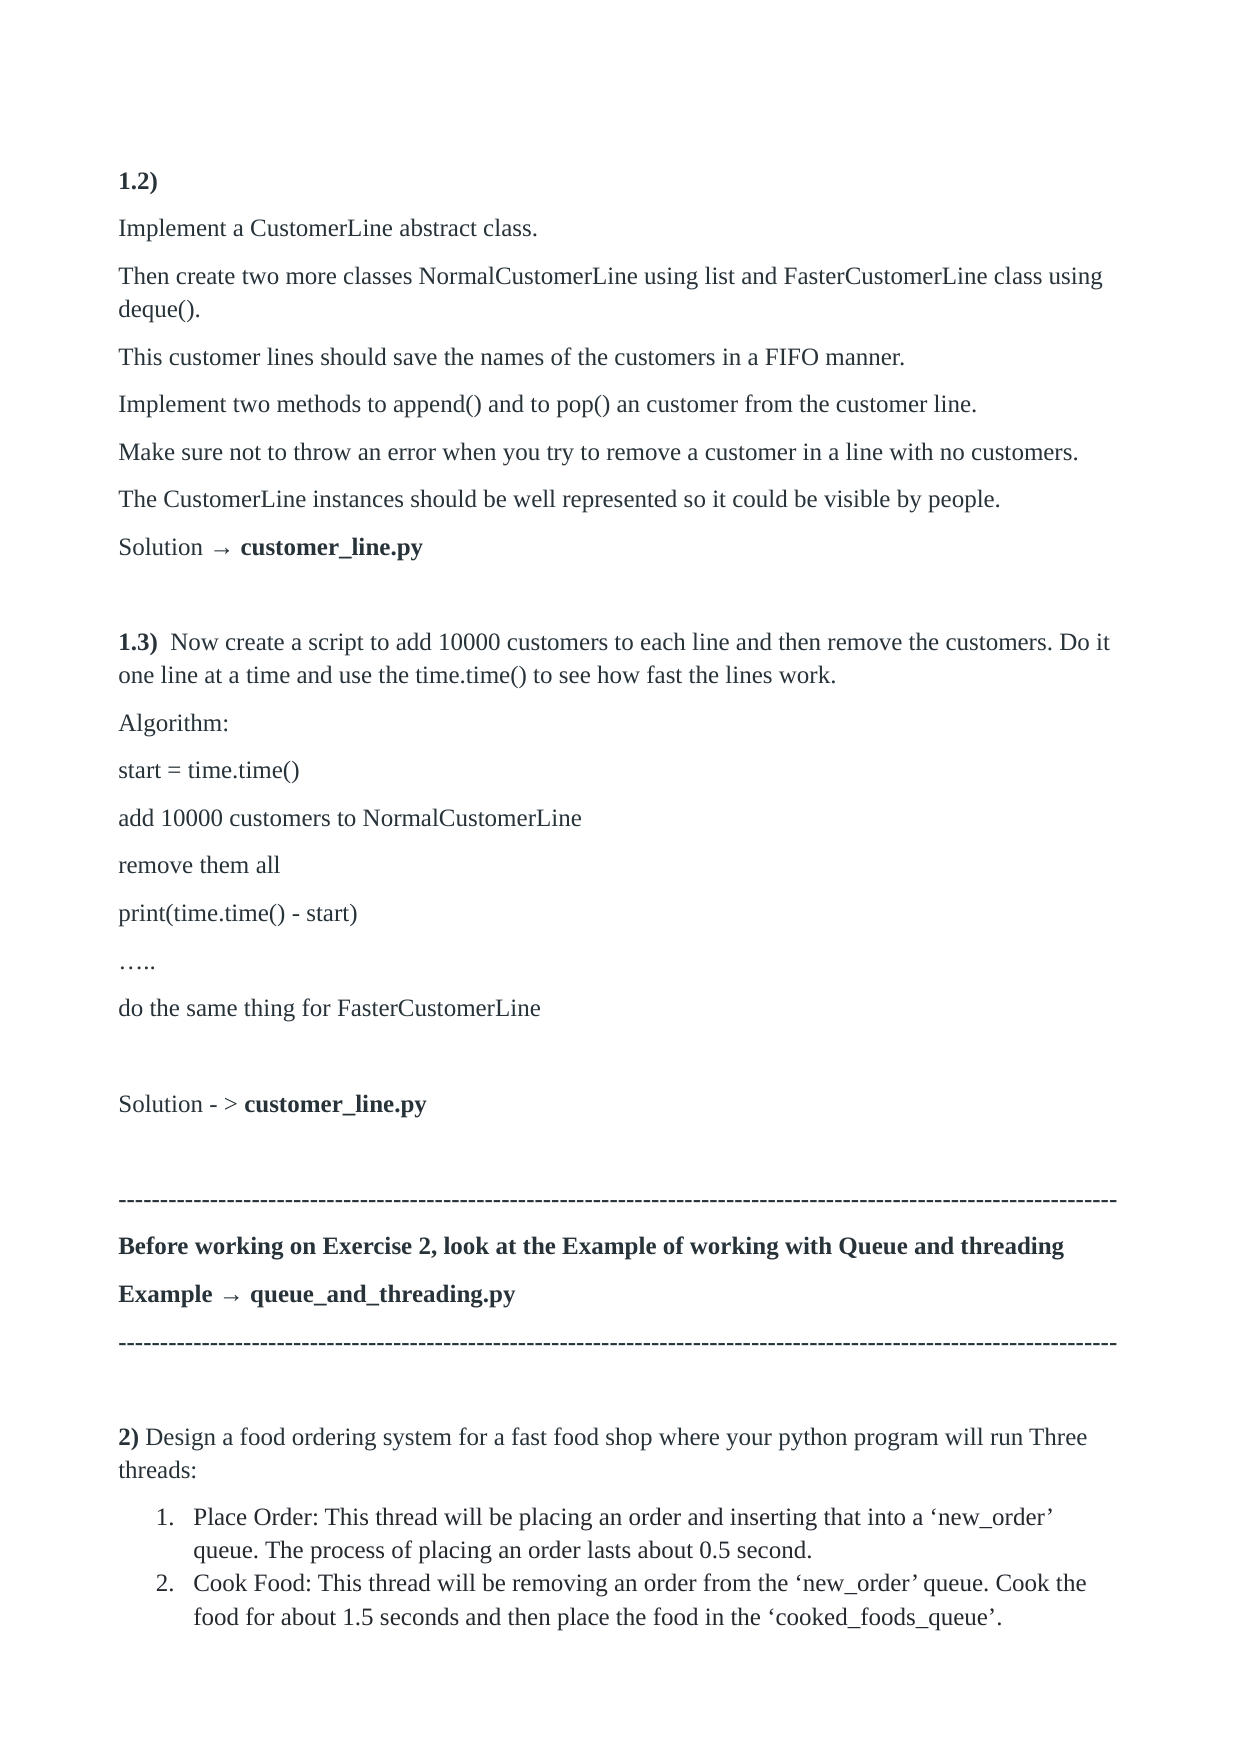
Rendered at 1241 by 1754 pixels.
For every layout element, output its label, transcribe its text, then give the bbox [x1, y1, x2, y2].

text 2) Design a food ordering system for a fast food shop where your python program will run Three threads: [118, 1422, 1122, 1484]
text 1.3) Now create a script to add 10000 customers to each line and then remove the customers. Do it one line at a time and use the time.time() to see how fast the lines work. [118, 627, 1122, 689]
text Implement a CustomerLine abstract class. [118, 213, 1122, 242]
text Before working on Exercise 2, look at the Example of working with Queue and threading [118, 1231, 1122, 1260]
text print(time.time() - start) [118, 898, 1122, 927]
text ------------------------------------------------------------------------------------------------------------------------ [118, 1184, 1122, 1213]
text start = time.time() [118, 755, 1122, 784]
text Solution → customer_line.py [118, 532, 1122, 561]
text Make sure not to throw an error when you try to remove a customer in a line with no customers. [118, 437, 1122, 466]
text The CustomerLine instances should be well represented so it could be visible by people. [118, 484, 1122, 513]
text 1.2) [118, 166, 1122, 194]
text ….. [118, 946, 1122, 974]
text ------------------------------------------------------------------------------------------------------------------------ [118, 1327, 1122, 1355]
text remove them all [118, 851, 1122, 879]
text Then create two more classes NormalCustomerLine using list and FasterCustomerLine class using deque(). [118, 261, 1122, 323]
text Solution - > customer_line.py [118, 1089, 1122, 1117]
text do the same thing for FasterCustomerLine [118, 993, 1122, 1022]
list Place Order: This thread will be placing an order and inserting that into a ‘new_order’ queue. The process of placing an order lasts about 0.5 second. [156, 1502, 1122, 1564]
list Cook Food: This thread will be removing an order from the ‘new_order’ queue. Cook the food for about 1.5 seconds and then place the food in the ‘cooked_foods_queue’. [156, 1568, 1122, 1630]
text This customer lines should save the names of the customers in a FIFO manner. [118, 342, 1122, 370]
text add 10000 customers to NormalCustomerLine [118, 803, 1122, 832]
text Example → queue_and_threading.py [118, 1279, 1122, 1308]
text Implement two methods to append() and to pop() an customer from the customer line. [118, 389, 1122, 418]
text Algorithm: [118, 708, 1122, 737]
